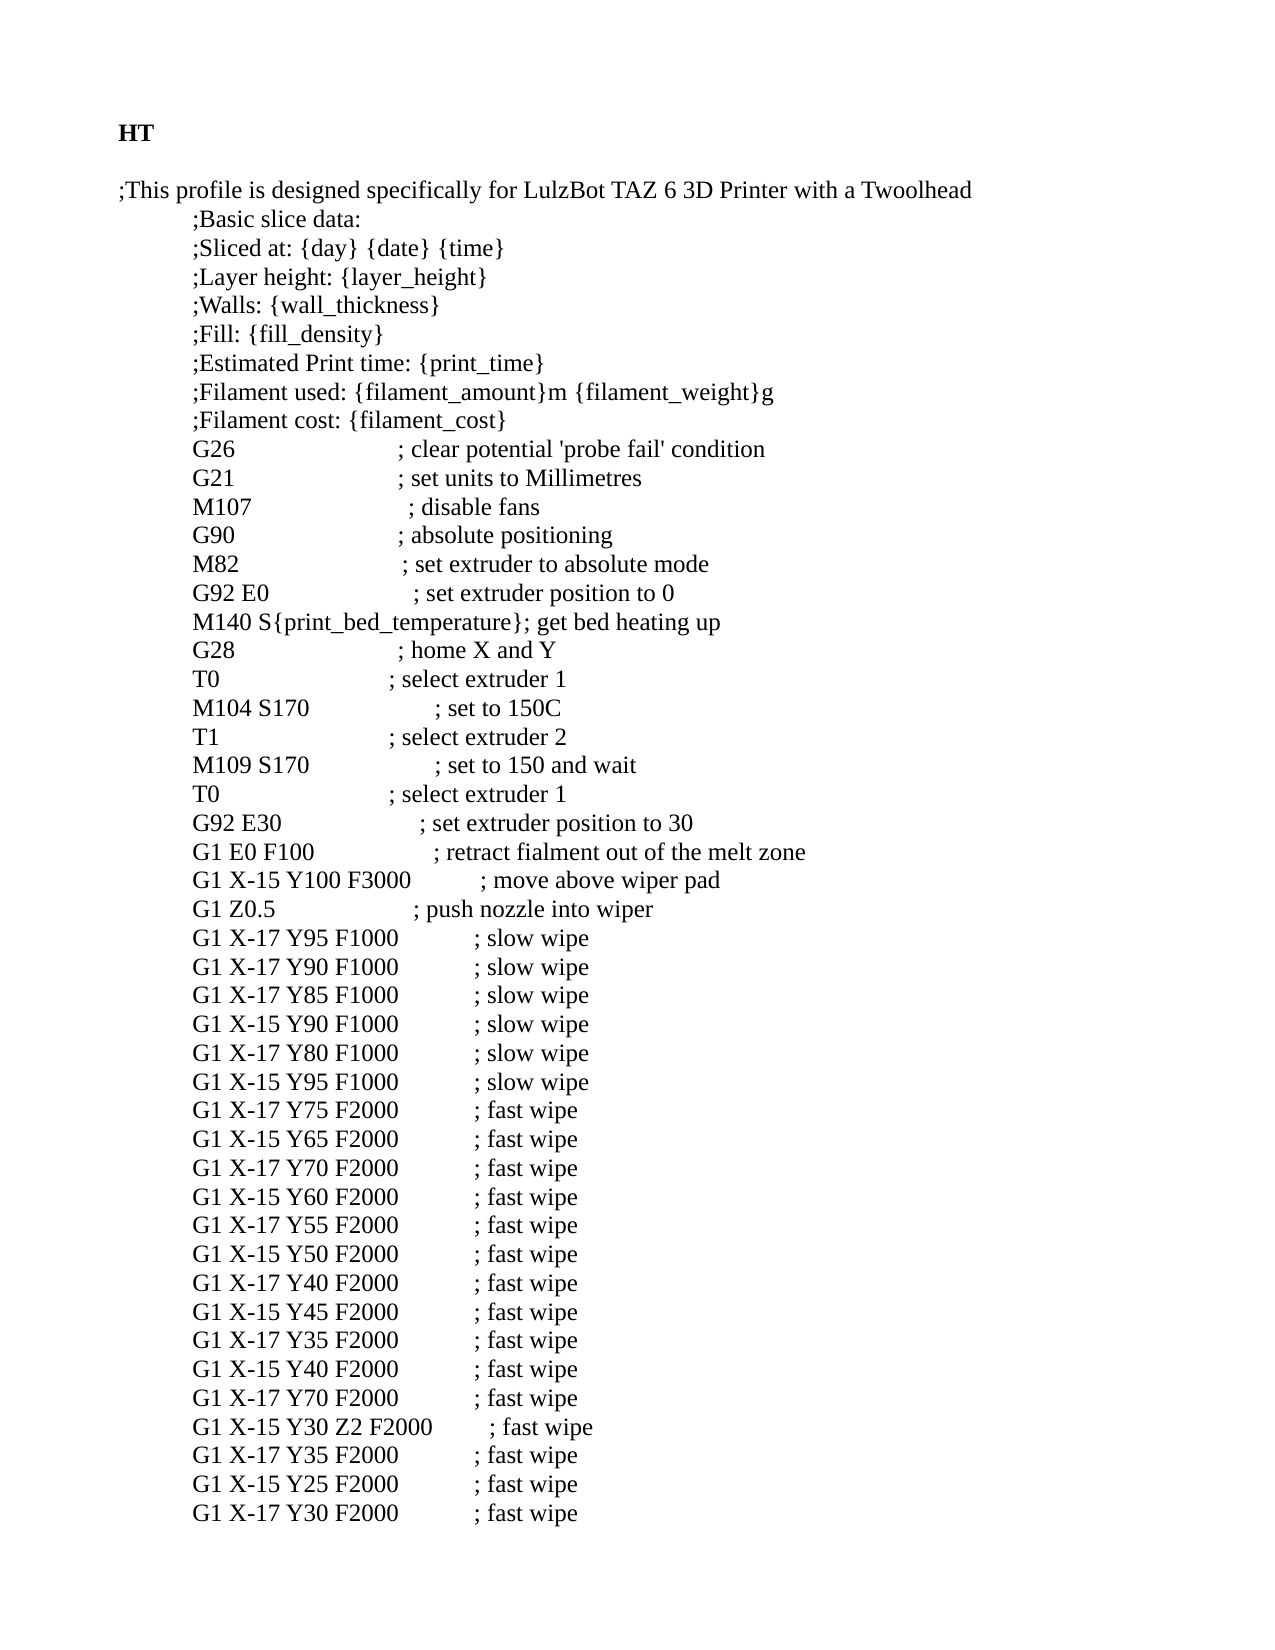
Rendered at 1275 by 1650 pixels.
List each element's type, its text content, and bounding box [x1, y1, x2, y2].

text ;This profile is designed specifically for LulzBot TAZ 6 3D Printer with a Twoolhead [118, 176, 1157, 204]
text G92 E30 ; set extruder position to 30 [118, 808, 1157, 837]
text G1 E0 F100 ; retract fialment out of the melt zone [118, 837, 1157, 866]
text G28 ; home X and Y [118, 636, 1157, 664]
text G1 X-17 Y35 F2000 ; fast wipe [118, 1326, 1157, 1354]
text ;Sliced at: {day} {date} {time} [118, 233, 1157, 262]
text G26 ; clear potential 'probe fail' condition [118, 434, 1157, 463]
text ;Walls: {wall_thickness} [118, 291, 1157, 319]
text ;Filament cost: {filament_cost} [118, 406, 1157, 434]
text G1 X-17 Y70 F2000 ; fast wipe [118, 1153, 1157, 1182]
text G1 X-17 Y85 F1000 ; slow wipe [118, 981, 1157, 1009]
text G1 X-17 Y90 F1000 ; slow wipe [118, 952, 1157, 981]
text G1 X-17 Y80 F1000 ; slow wipe [118, 1038, 1157, 1067]
text G1 Z0.5 ; push nozzle into wiper [118, 894, 1157, 923]
text G1 X-15 Y45 F2000 ; fast wipe [118, 1297, 1157, 1326]
text G1 X-17 Y30 F2000 ; fast wipe [118, 1498, 1157, 1527]
text G90 ; absolute positioning [118, 521, 1157, 549]
text M107 ; disable fans [118, 492, 1157, 521]
text G1 X-15 Y60 F2000 ; fast wipe [118, 1182, 1157, 1211]
text G92 E0 ; set extruder position to 0 [118, 578, 1157, 607]
text G1 X-15 Y40 F2000 ; fast wipe [118, 1354, 1157, 1383]
text T0 ; select extruder 1 [118, 664, 1157, 693]
text T1 ; select extruder 2 [118, 722, 1157, 751]
text G1 X-17 Y75 F2000 ; fast wipe [118, 1096, 1157, 1124]
text ;Fill: {fill_density} [118, 319, 1157, 348]
text M82 ; set extruder to absolute mode [118, 549, 1157, 578]
text G1 X-17 Y35 F2000 ; fast wipe [118, 1441, 1157, 1469]
text G1 X-15 Y100 F3000 ; move above wiper pad [118, 866, 1157, 894]
text ;Layer height: {layer_height} [118, 262, 1157, 291]
text T0 ; select extruder 1 [118, 779, 1157, 808]
text G21 ; set units to Millimetres [118, 463, 1157, 492]
text M104 S170 ; set to 150C [118, 693, 1157, 722]
text G1 X-17 Y40 F2000 ; fast wipe [118, 1268, 1157, 1297]
text G1 X-15 Y50 F2000 ; fast wipe [118, 1239, 1157, 1268]
text G1 X-15 Y30 Z2 F2000 ; fast wipe [118, 1412, 1157, 1441]
text G1 X-15 Y25 F2000 ; fast wipe [118, 1469, 1157, 1498]
text G1 X-17 Y95 F1000 ; slow wipe [118, 923, 1157, 952]
text M109 S170 ; set to 150 and wait [118, 751, 1157, 779]
text M140 S{print_bed_temperature}; get bed heating up [118, 607, 1157, 636]
text G1 X-15 Y90 F1000 ; slow wipe [118, 1009, 1157, 1038]
text ;Estimated Print time: {print_time} [118, 348, 1157, 377]
text G1 X-15 Y65 F2000 ; fast wipe [118, 1124, 1157, 1153]
text ;Basic slice data: [118, 204, 1157, 233]
text G1 X-17 Y70 F2000 ; fast wipe [118, 1383, 1157, 1412]
text G1 X-17 Y55 F2000 ; fast wipe [118, 1211, 1157, 1239]
text HT [118, 118, 1157, 147]
text ;Filament used: {filament_amount}m {filament_weight}g [118, 377, 1157, 406]
text G1 X-15 Y95 F1000 ; slow wipe [118, 1067, 1157, 1096]
